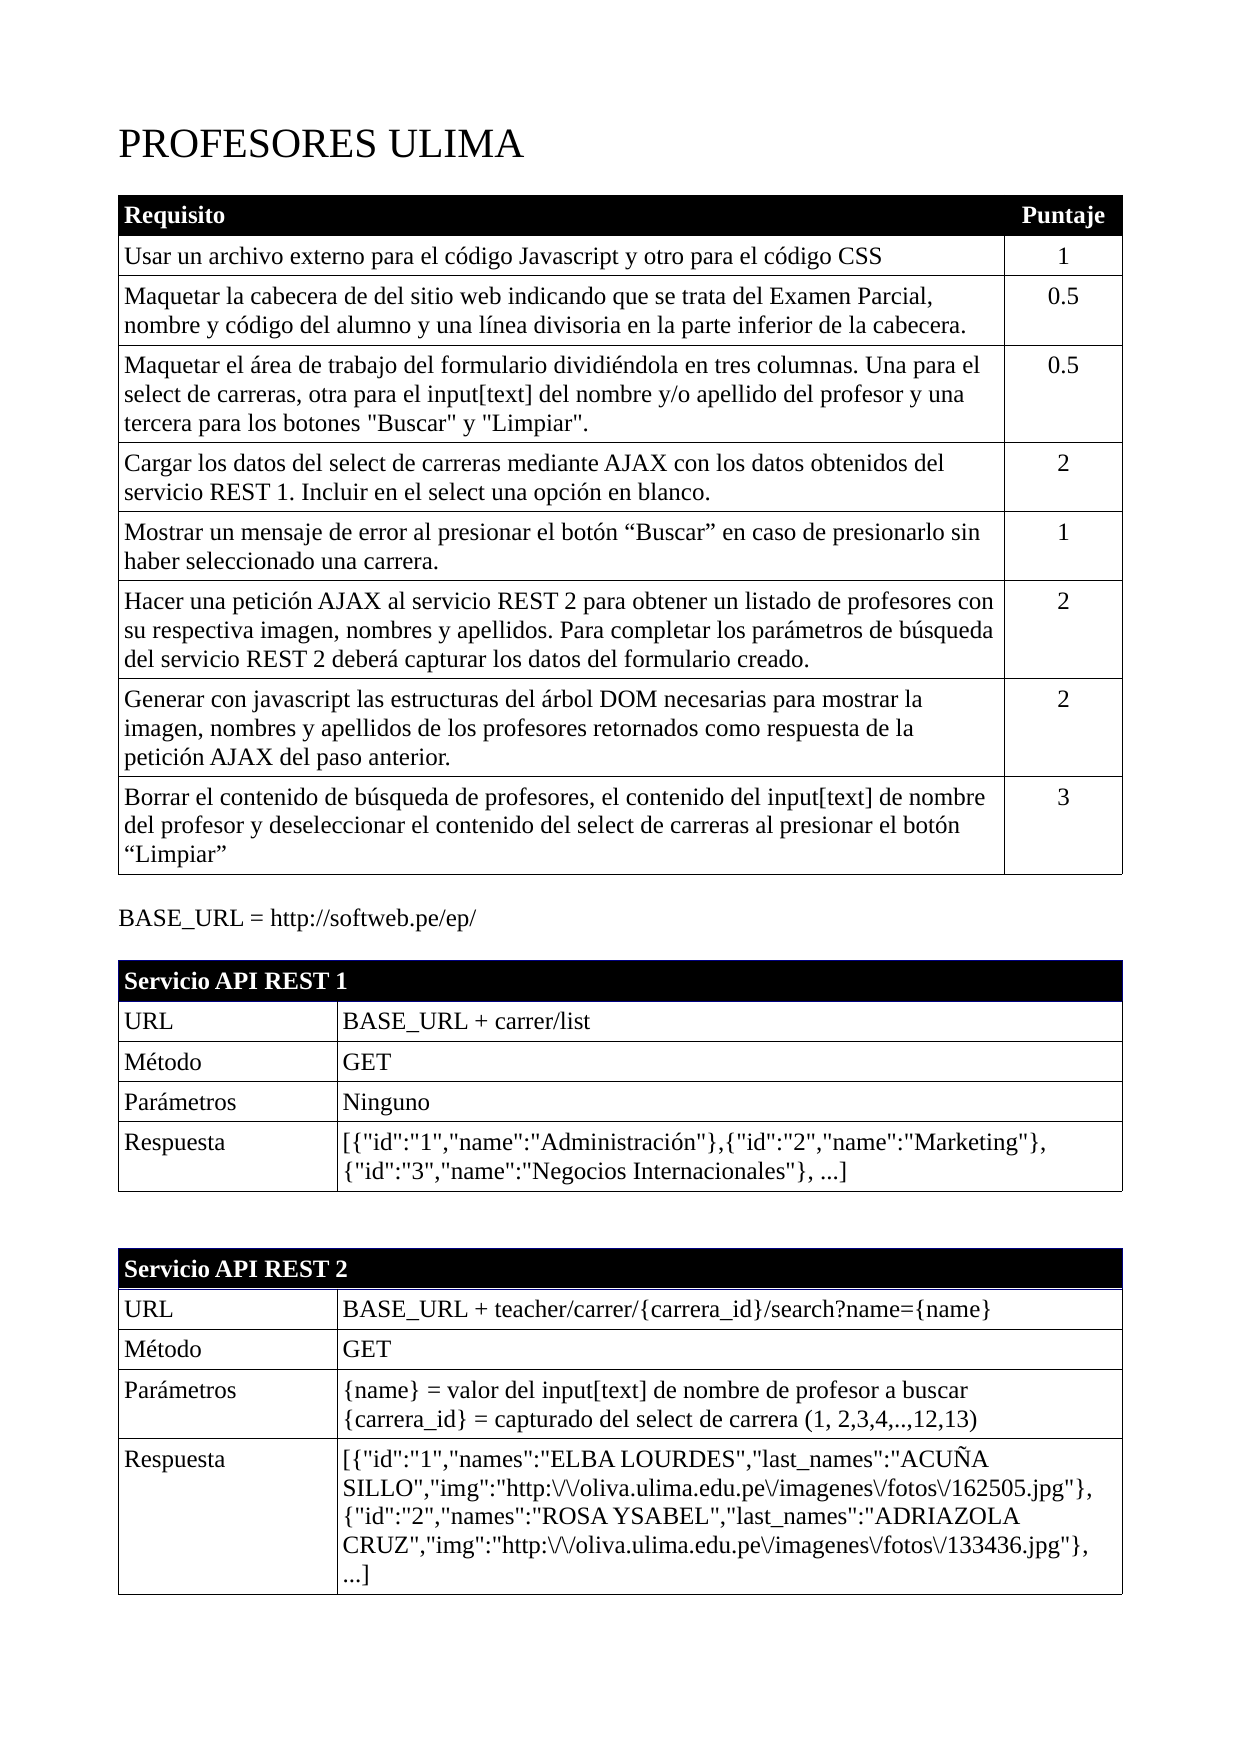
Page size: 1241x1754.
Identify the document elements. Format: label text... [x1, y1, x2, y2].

table_cell Parámetros [119, 1370, 337, 1438]
table_cell Borrar el contenido de búsqueda de profesores, el contenido del input[text] de nombre del profesor y deseleccionar el contenido del select de carreras al presionar el botón “Limpiar” [119, 777, 1004, 874]
table_cell BASE_URL + carrer/list [338, 1002, 1122, 1041]
table_cell URL [119, 1290, 337, 1329]
table_cell 3 [1005, 777, 1122, 874]
table_cell 1 [1005, 236, 1122, 275]
table_cell 0.5 [1005, 346, 1122, 442]
table_cell GET [338, 1330, 1122, 1369]
table_cell BASE_URL + teacher/carrer/{carrera_id}/search?name={name} [338, 1290, 1122, 1329]
text PROFESORES ULIMA [118, 118, 1122, 166]
table_header Puntaje [1005, 196, 1122, 235]
table_cell Método [119, 1330, 337, 1369]
text BASE_URL = http://softweb.pe/ep/ [118, 903, 1122, 931]
table_cell Respuesta [119, 1122, 337, 1191]
table_cell 2 [1005, 581, 1122, 678]
table_cell URL [119, 1002, 337, 1041]
table_cell 2 [1005, 443, 1122, 511]
table_header Servicio API REST 1 [119, 961, 1122, 1001]
table_cell GET [338, 1042, 1122, 1081]
table_cell Maquetar el área de trabajo del formulario dividiéndola en tres columnas. Una para el select de carreras, otra para el input[text] del nombre y/o apellido del profesor y una tercera para los botones "Buscar" y "Limpiar". [119, 346, 1004, 442]
table_cell 2 [1005, 679, 1122, 776]
table_cell [{"id":"1","names":"ELBA LOURDES","last_names":"ACUÑA SILLO","img":"http:\/\/oliva.ulima.edu.pe\/imagenes\/fotos\/162505.jpg"},{"id":"2","names":"ROSA YSABEL","last_names":"ADRIAZOLA CRUZ","img":"http:\/\/oliva.ulima.edu.pe\/imagenes\/fotos\/133436.jpg"}, ...] [338, 1439, 1122, 1593]
table_cell Hacer una petición AJAX al servicio REST 2 para obtener un listado de profesores con su respectiva imagen, nombres y apellidos. Para completar los parámetros de búsqueda del servicio REST 2 deberá capturar los datos del formulario creado. [119, 581, 1004, 678]
table_cell 1 [1005, 512, 1122, 580]
table_cell Usar un archivo externo para el código Javascript y otro para el código CSS [119, 236, 1004, 275]
table_cell 0.5 [1005, 276, 1122, 344]
table_cell {name} = valor del input[text] de nombre de profesor a buscar {carrera_id} = capturado del select de carrera (1, 2,3,4,..,12,13) [338, 1370, 1122, 1438]
table_cell Parámetros [119, 1082, 337, 1121]
table_cell Respuesta [119, 1439, 337, 1593]
table_cell Ninguno [338, 1082, 1122, 1121]
table_cell Generar con javascript las estructuras del árbol DOM necesarias para mostrar la imagen, nombres y apellidos de los profesores retornados como respuesta de la petición AJAX del paso anterior. [119, 679, 1004, 776]
table_cell Maquetar la cabecera de del sitio web indicando que se trata del Examen Parcial, nombre y código del alumno y una línea divisoria en la parte inferior de la cabecera. [119, 276, 1004, 344]
table_header Servicio API REST 2 [119, 1249, 1122, 1288]
table_cell [{"id":"1","name":"Administración"},{"id":"2","name":"Marketing"},{"id":"3","name":"Negocios Internacionales"}, ...] [338, 1122, 1122, 1191]
table_cell Cargar los datos del select de carreras mediante AJAX con los datos obtenidos del servicio REST 1. Incluir en el select una opción en blanco. [119, 443, 1004, 511]
table_cell Mostrar un mensaje de error al presionar el botón “Buscar” en caso de presionarlo sin haber seleccionado una carrera. [119, 512, 1004, 580]
table_header Requisito [119, 196, 1004, 235]
table_cell Método [119, 1042, 337, 1081]
